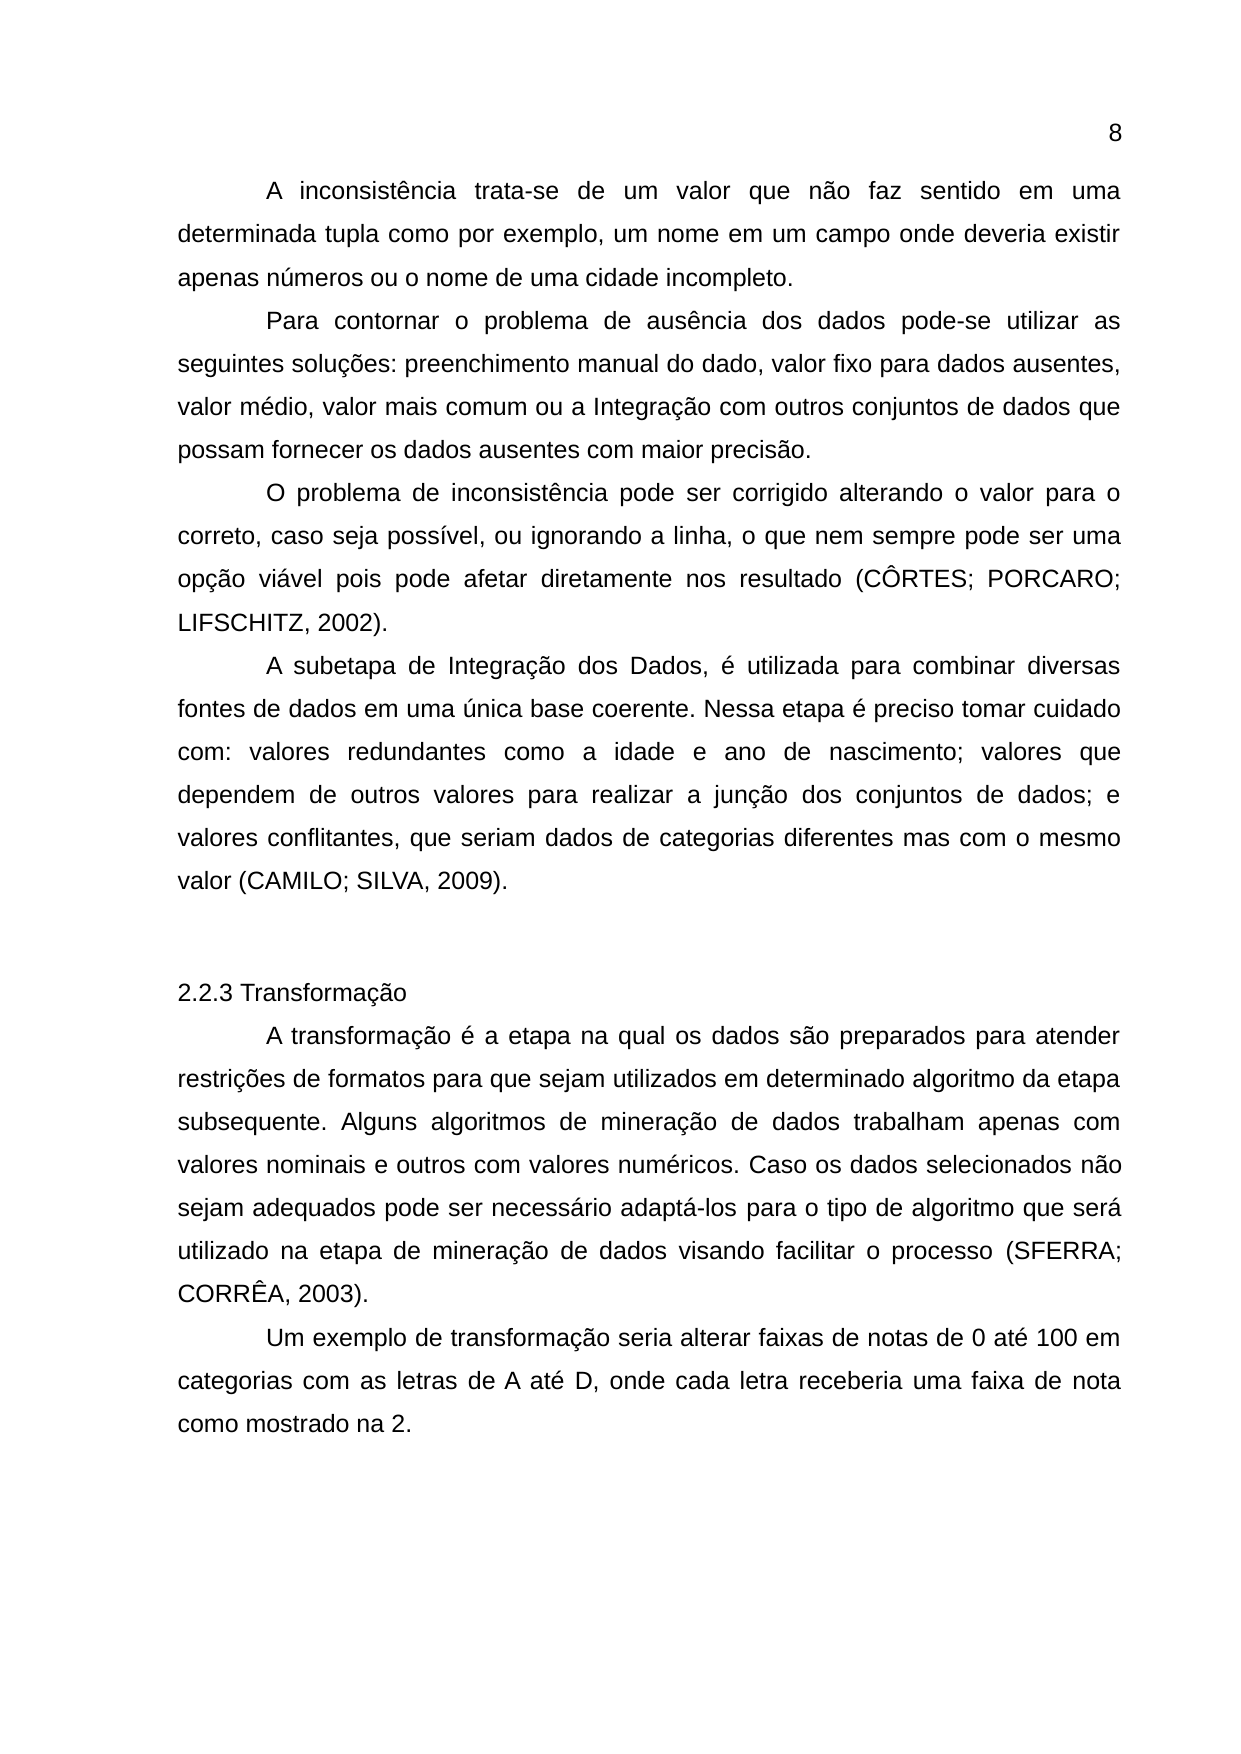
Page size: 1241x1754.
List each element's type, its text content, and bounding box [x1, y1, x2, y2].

subtitle Transformação [177, 978, 1122, 1006]
text O problema de inconsistência pode ser corrigido alterando o valor para o correto, caso seja possível, ou ignorando a linha, o que nem sempre pode ser uma opção viável pois pode afetar diretamente nos resultado (CÔRTES; PORCARO; LIFSCHITZ, 2002). [177, 478, 1122, 636]
text A inconsistência trata-se de um valor que não faz sentido em uma determinada tupla como por exemplo, um nome em um campo onde deveria existir apenas números ou o nome de uma cidade incompleto. [177, 176, 1122, 291]
text A subetapa de Integração dos Dados, é utilizada para combinar diversas fontes de dados em uma única base coerente. Nessa etapa é preciso tomar cuidado com: valores redundantes como a idade e ano de nascimento; valores que dependem de outros valores para realizar a junção dos conjuntos de dados; e valores conflitantes, que seriam dados de categorias diferentes mas com o mesmo valor (CAMILO; SILVA, 2009). [177, 651, 1122, 895]
text Para contornar o problema de ausência dos dados pode-se utilizar as seguintes soluções: preenchimento manual do dado, valor fixo para dados ausentes, valor médio, valor mais comum ou a Integração com outros conjuntos de dados que possam fornecer os dados ausentes com maior precisão. [177, 306, 1122, 464]
text A transformação é a etapa na qual os dados são preparados para atender restrições de formatos para que sejam utilizados em determinado algoritmo da etapa subsequente. Alguns algoritmos de mineração de dados trabalham apenas com valores nominais e outros com valores numéricos. Caso os dados selecionados não sejam adequados pode ser necessário adaptá-los para o tipo de algoritmo que será utilizado na etapa de mineração de dados visando facilitar o processo (SFERRA; CORRÊA, 2003). [177, 1021, 1122, 1308]
text Um exemplo de transformação seria alterar faixas de notas de 0 até 100 em categorias com as letras de A até D, onde cada letra receberia uma faixa de nota como mostrado na Figura 2. [177, 1323, 1122, 1438]
